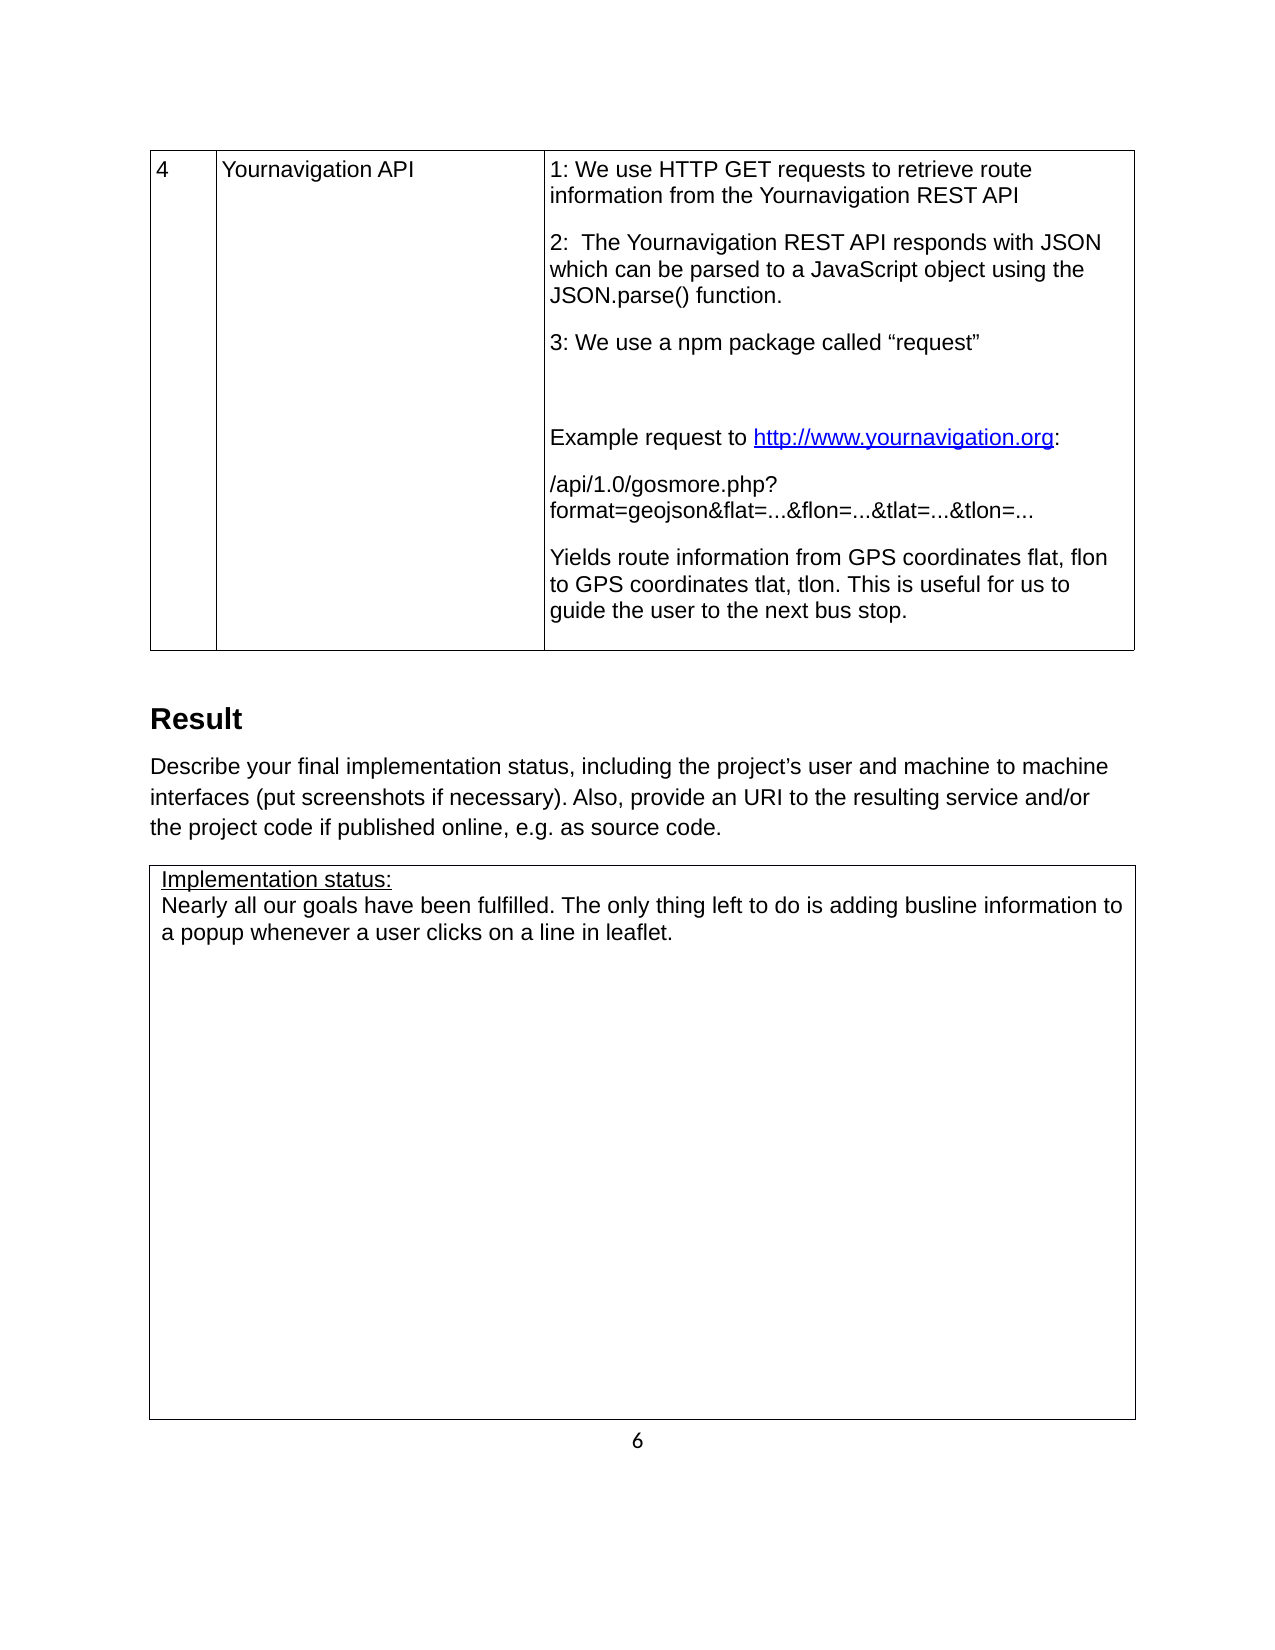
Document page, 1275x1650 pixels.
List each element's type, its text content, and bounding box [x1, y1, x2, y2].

table_cell Yournavigation API [217, 151, 544, 650]
table_cell 1: We use HTTP GET requests to retrieve route information from the Yournavigation REST API 2: The Yournavigation REST API responds with JSON which can be parsed to a JavaScript object using the JSON.parse() function. 3: We use a npm package called “request” Example request to http://www.yournavigation.org: /api/1.0/gosmore.php?format=geojson&flat=...&flon=...&tlat=...&tlon=... Yields route information from GPS coordinates flat, flon to GPS coordinates tlat, tlon. This is useful for us to guide the user to the next bus stop. [545, 151, 1134, 650]
subtitle Result [150, 701, 1125, 736]
table_cell 4 [151, 151, 216, 650]
table_header Implementation status: Nearly all our goals have been fulfilled. The only thing left to do is adding busline information to a popup whenever a user clicks on a line in leaflet. [150, 866, 1135, 1419]
text Describe your final implementation status, including the project’s user and machine to machine interfaces (put screenshots if necessary). Also, provide an URI to the resulting service and/or the project code if published online, e.g. as source code. [150, 753, 1125, 840]
